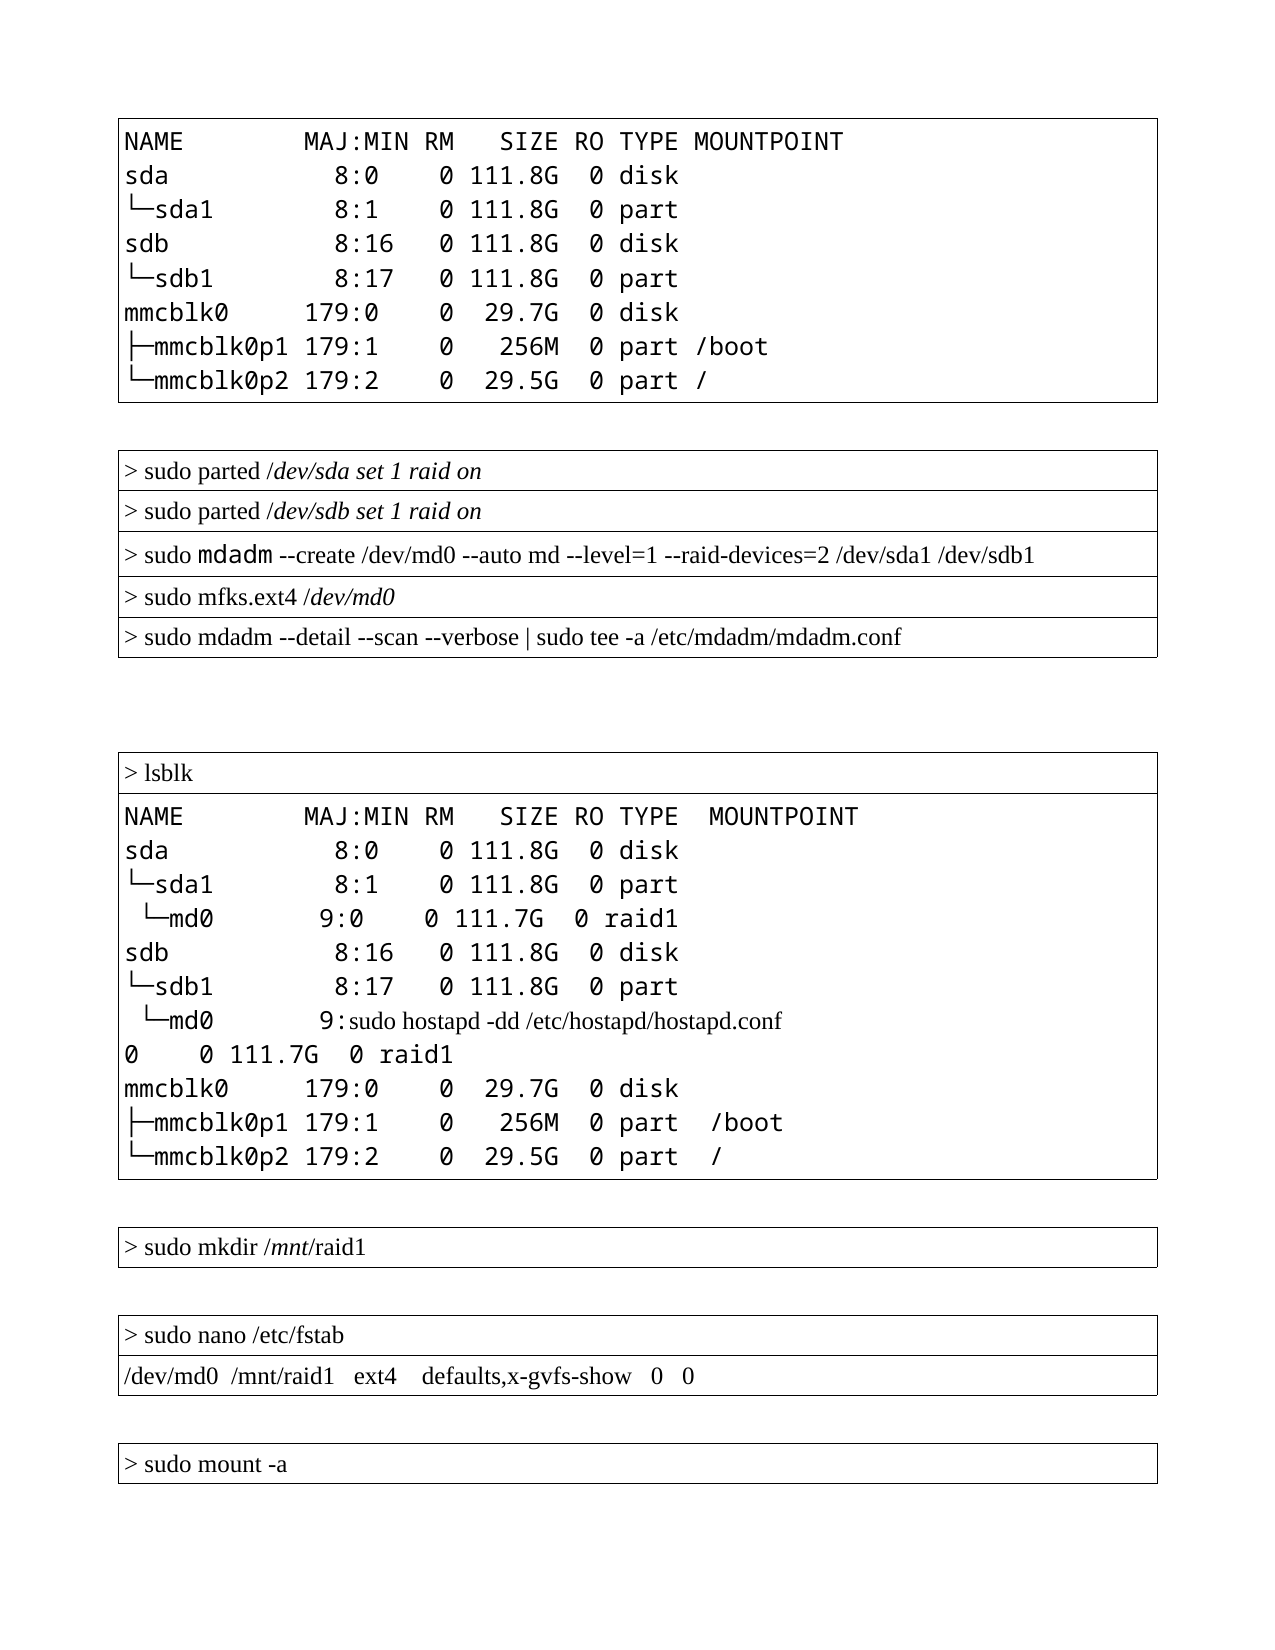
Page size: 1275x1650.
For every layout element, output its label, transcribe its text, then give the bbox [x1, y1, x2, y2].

table_header > sudo mfks.ext4 /dev/md0 [119, 577, 1157, 617]
table_header > lsblk [119, 753, 1157, 793]
table_header > sudo parted /dev/sda set 1 raid on [119, 451, 1157, 490]
table_cell /dev/md0 /mnt/raid1 ext4 defaults,x-gvfs-show 0 0 [119, 1356, 1157, 1395]
table_cell > sudo mdadm --create /dev/md0 --auto md --level=1 --raid-devices=2 /dev/sda1 /dev/sdb1 [119, 532, 1157, 576]
table_cell > sudo parted /dev/sdb set 1 raid on [119, 491, 1157, 531]
table_header > sudo mkdir /mnt/raid1 [119, 1228, 1157, 1267]
table_cell NAME MAJ:MIN RM SIZE RO TYPE MOUNTPOINT sda 8:0 0 111.8G 0 disk └─sda1 8:1 0 111.8G 0 part sdb 8:16 0 111.8G 0 disk └─sdb1 8:17 0 111.8G 0 part mmcblk0 179:0 0 29.7G 0 disk ├─mmcblk0p1 179:1 0 256M 0 part /boot └─mmcblk0p2 179:2 0 29.5G 0 part / [119, 119, 1157, 402]
table_header > sudo mount -a [119, 1444, 1157, 1483]
table_cell NAME MAJ:MIN RM SIZE RO TYPE MOUNTPOINT sda 8:0 0 111.8G 0 disk └─sda1 8:1 0 111.8G 0 part └─md0 9:0 0 111.7G 0 raid1 sdb 8:16 0 111.8G 0 disk └─sdb1 8:17 0 111.8G 0 part └─md0 9:sudo hostapd -dd /etc/hostapd/hostapd.conf 0 0 111.7G 0 raid1 mmcblk0 179:0 0 29.7G 0 disk ├─mmcblk0p1 179:1 0 256M 0 part /boot └─mmcblk0p2 179:2 0 29.5G 0 part / [119, 794, 1157, 1179]
table_header > sudo mdadm --detail --scan --verbose | sudo tee -a /etc/mdadm/mdadm.conf [119, 618, 1157, 657]
table_header > sudo nano /etc/fstab [119, 1316, 1157, 1355]
